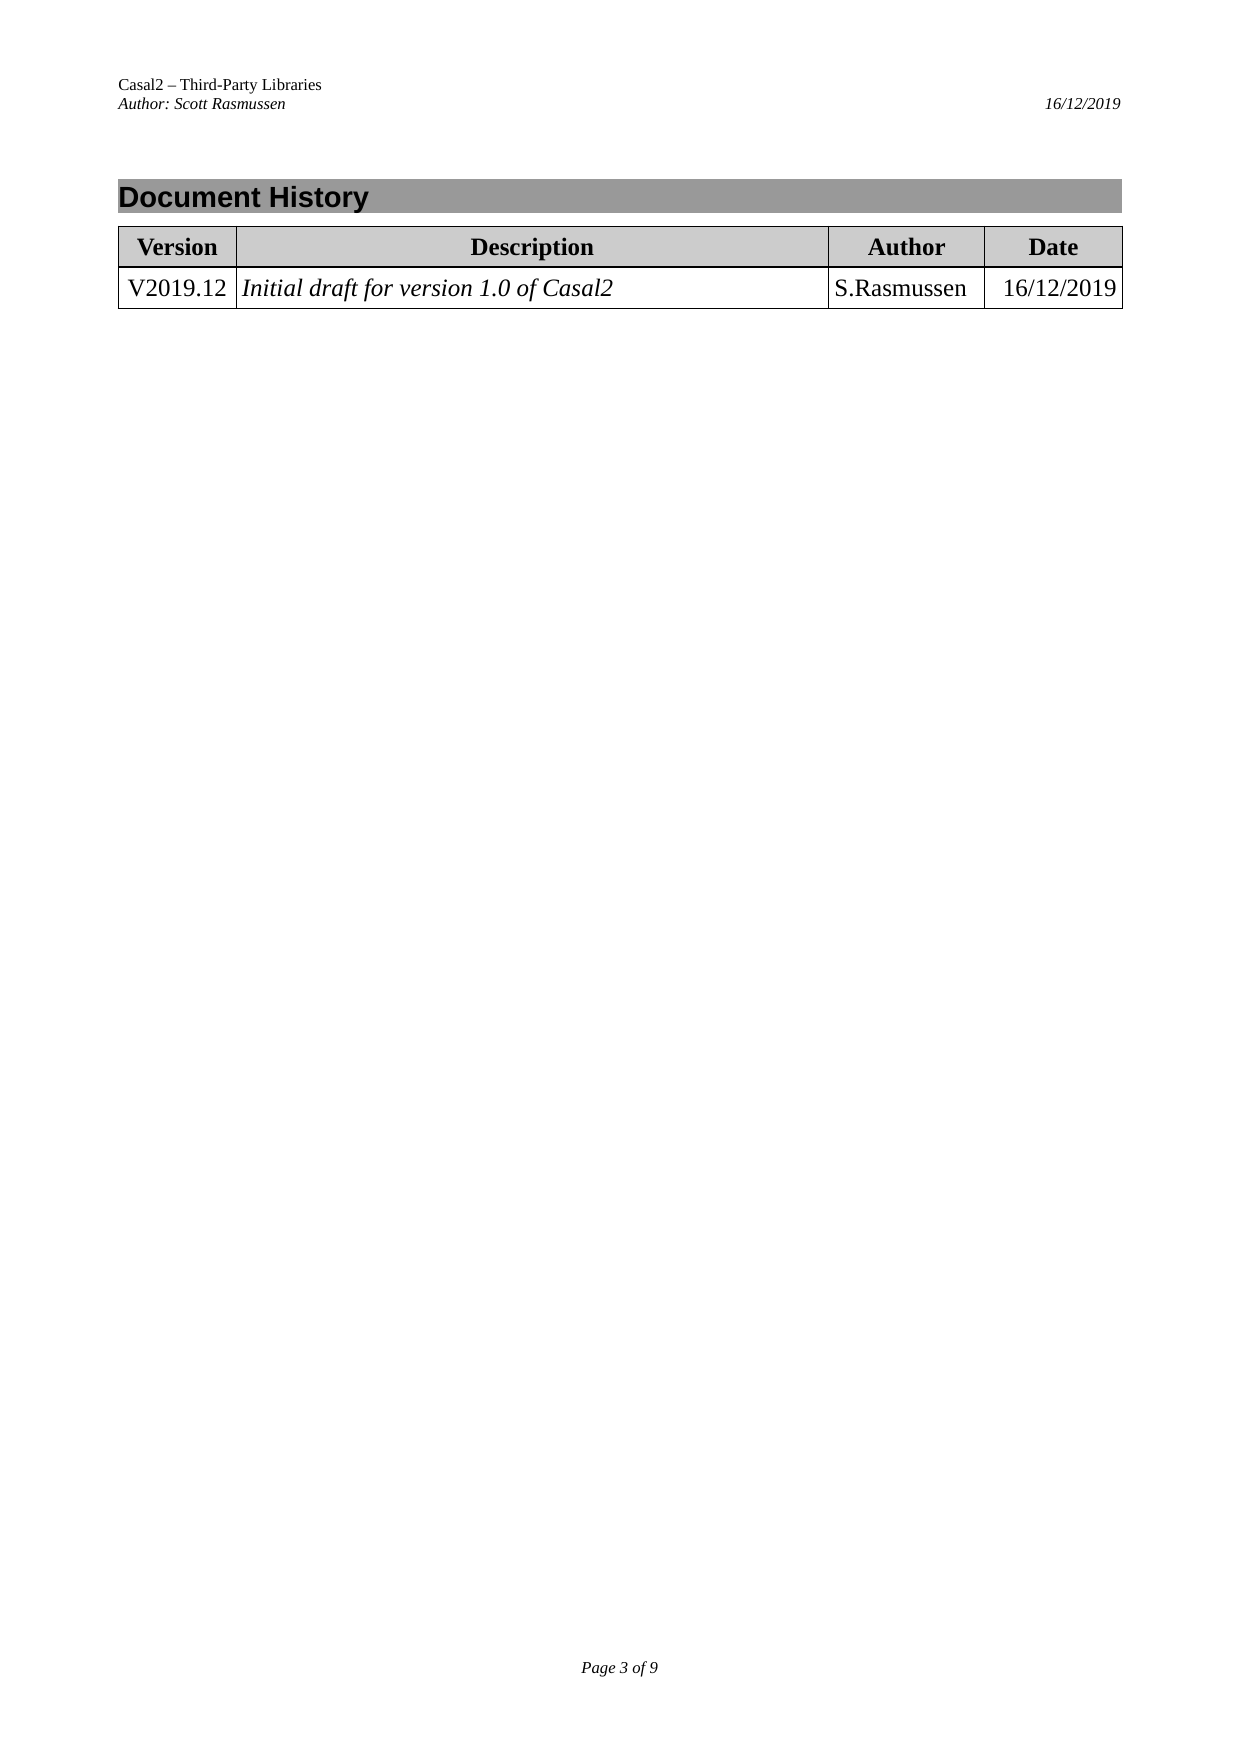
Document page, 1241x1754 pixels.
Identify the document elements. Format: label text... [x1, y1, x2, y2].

table_cell V2019.12 [119, 268, 236, 308]
table_cell 16/12/2019 [985, 268, 1122, 308]
table_cell Initial draft for version 1.0 of Casal2 [237, 268, 828, 308]
table_header Author [829, 227, 984, 266]
table_header Version [119, 227, 236, 266]
subtitle Document History [118, 179, 1122, 213]
table_header Description [237, 227, 828, 266]
table_header Date [985, 227, 1122, 266]
table_cell S.Rasmussen [829, 268, 984, 308]
